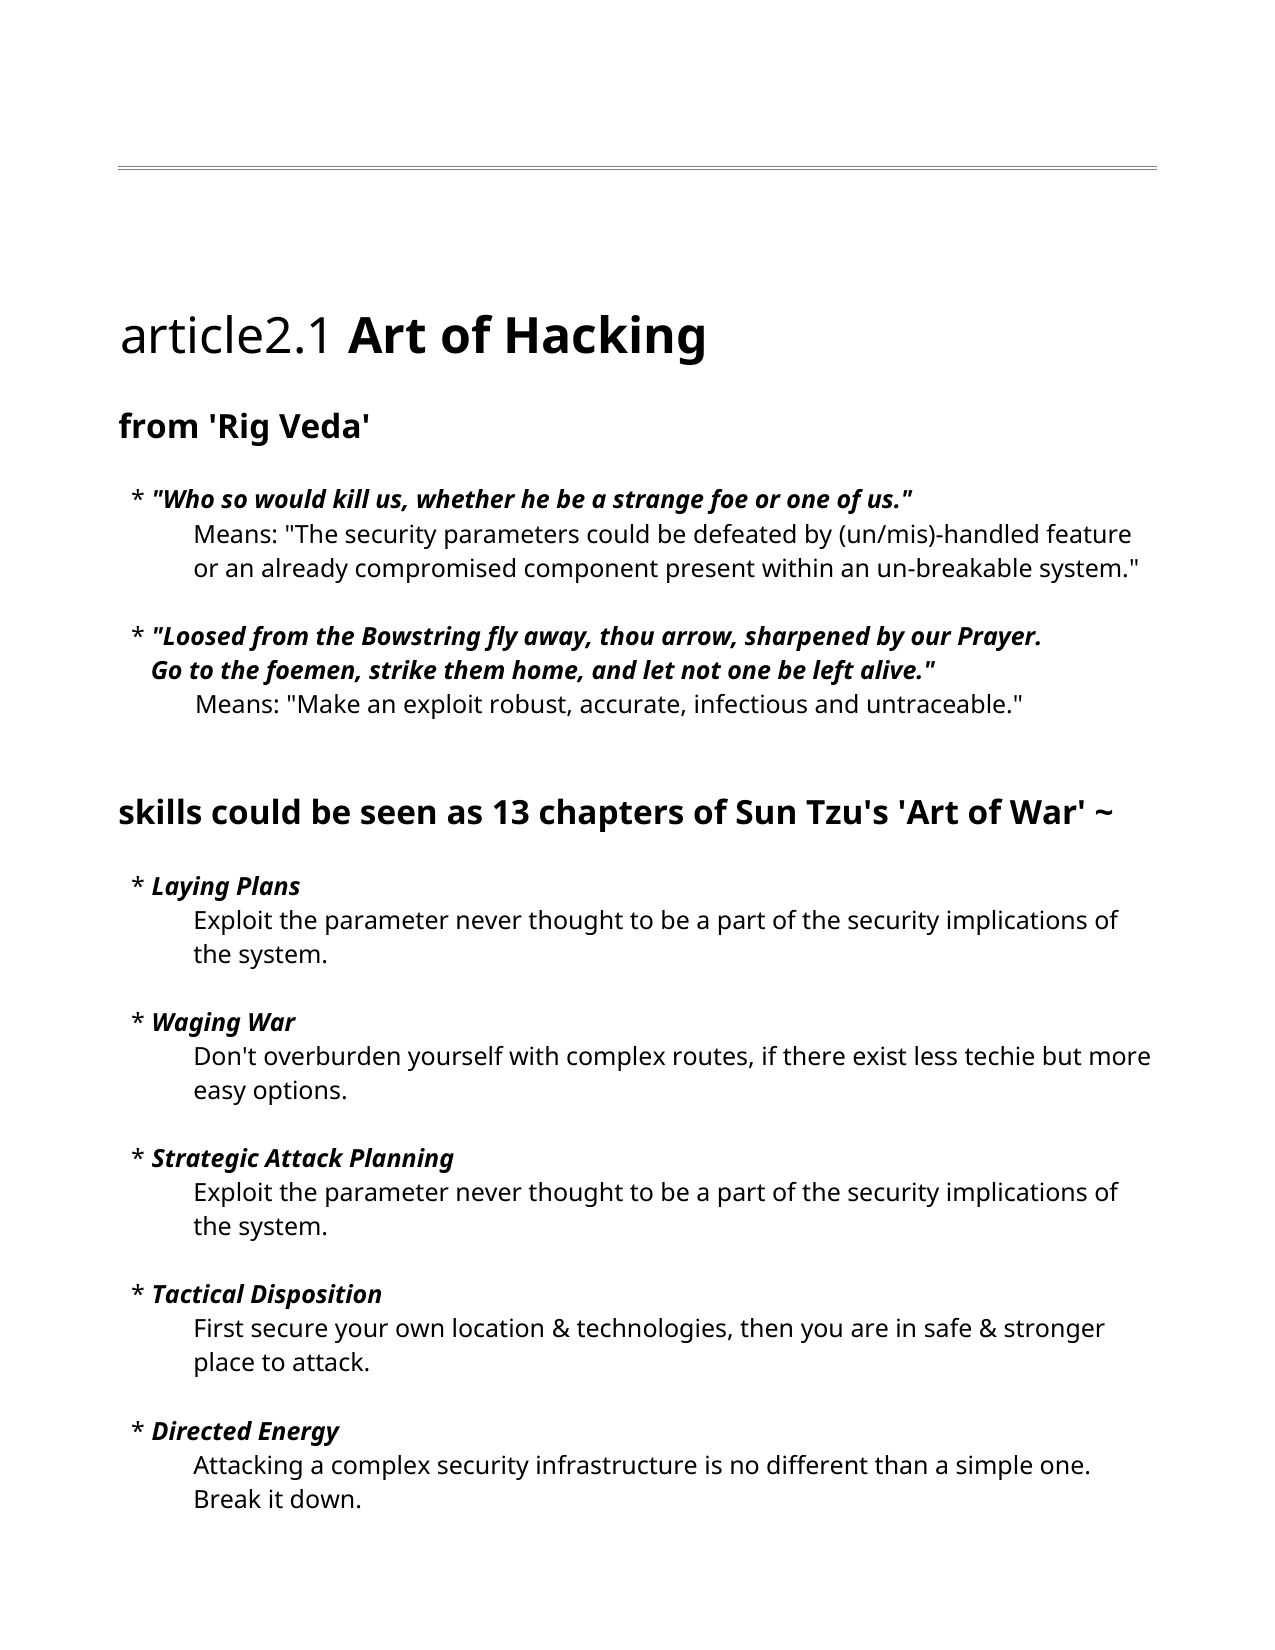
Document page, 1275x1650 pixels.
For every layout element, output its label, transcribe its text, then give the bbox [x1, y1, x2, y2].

text * "Loosed from the Bowstring fly away, thou arrow, sharpened by our Prayer. [118, 618, 1157, 652]
text * Strategic Attack Planning [118, 1141, 1157, 1175]
text from 'Rig Veda' [118, 403, 1157, 448]
text * Laying Plans [118, 868, 1157, 902]
text Means: "The security parameters could be defeated by (un/mis)-handled feature or an already compromised component present within an un-breakable system." [193, 516, 1157, 584]
text * "Who so would kill us, whether he be a strange foe or one of us." [118, 482, 1157, 516]
text Don't overburden yourself with complex routes, if there exist less techie but more easy options. [193, 1038, 1157, 1107]
text skills could be seen as 13 chapters of Sun Tzu's 'Art of War' ~ [118, 789, 1157, 834]
text Means: "Make an exploit robust, accurate, infectious and untraceable." [195, 687, 1157, 721]
text * Waging War [118, 1004, 1157, 1038]
text * Directed Energy [118, 1413, 1157, 1447]
text Exploit the parameter never thought to be a part of the security implications of the system. [193, 902, 1157, 970]
text First secure your own location & technologies, then you are in safe & stronger place to attack. [193, 1311, 1157, 1379]
text Go to the foemen, strike them home, and let not one be left alive." [118, 652, 1157, 687]
text Attacking a complex security infrastructure is no different than a simple one. Break it down. [193, 1447, 1157, 1515]
text article2.1 Art of Hacking [120, 301, 1157, 369]
text Exploit the parameter never thought to be a part of the security implications of the system. [193, 1175, 1157, 1243]
text * Tactical Disposition [118, 1277, 1157, 1311]
